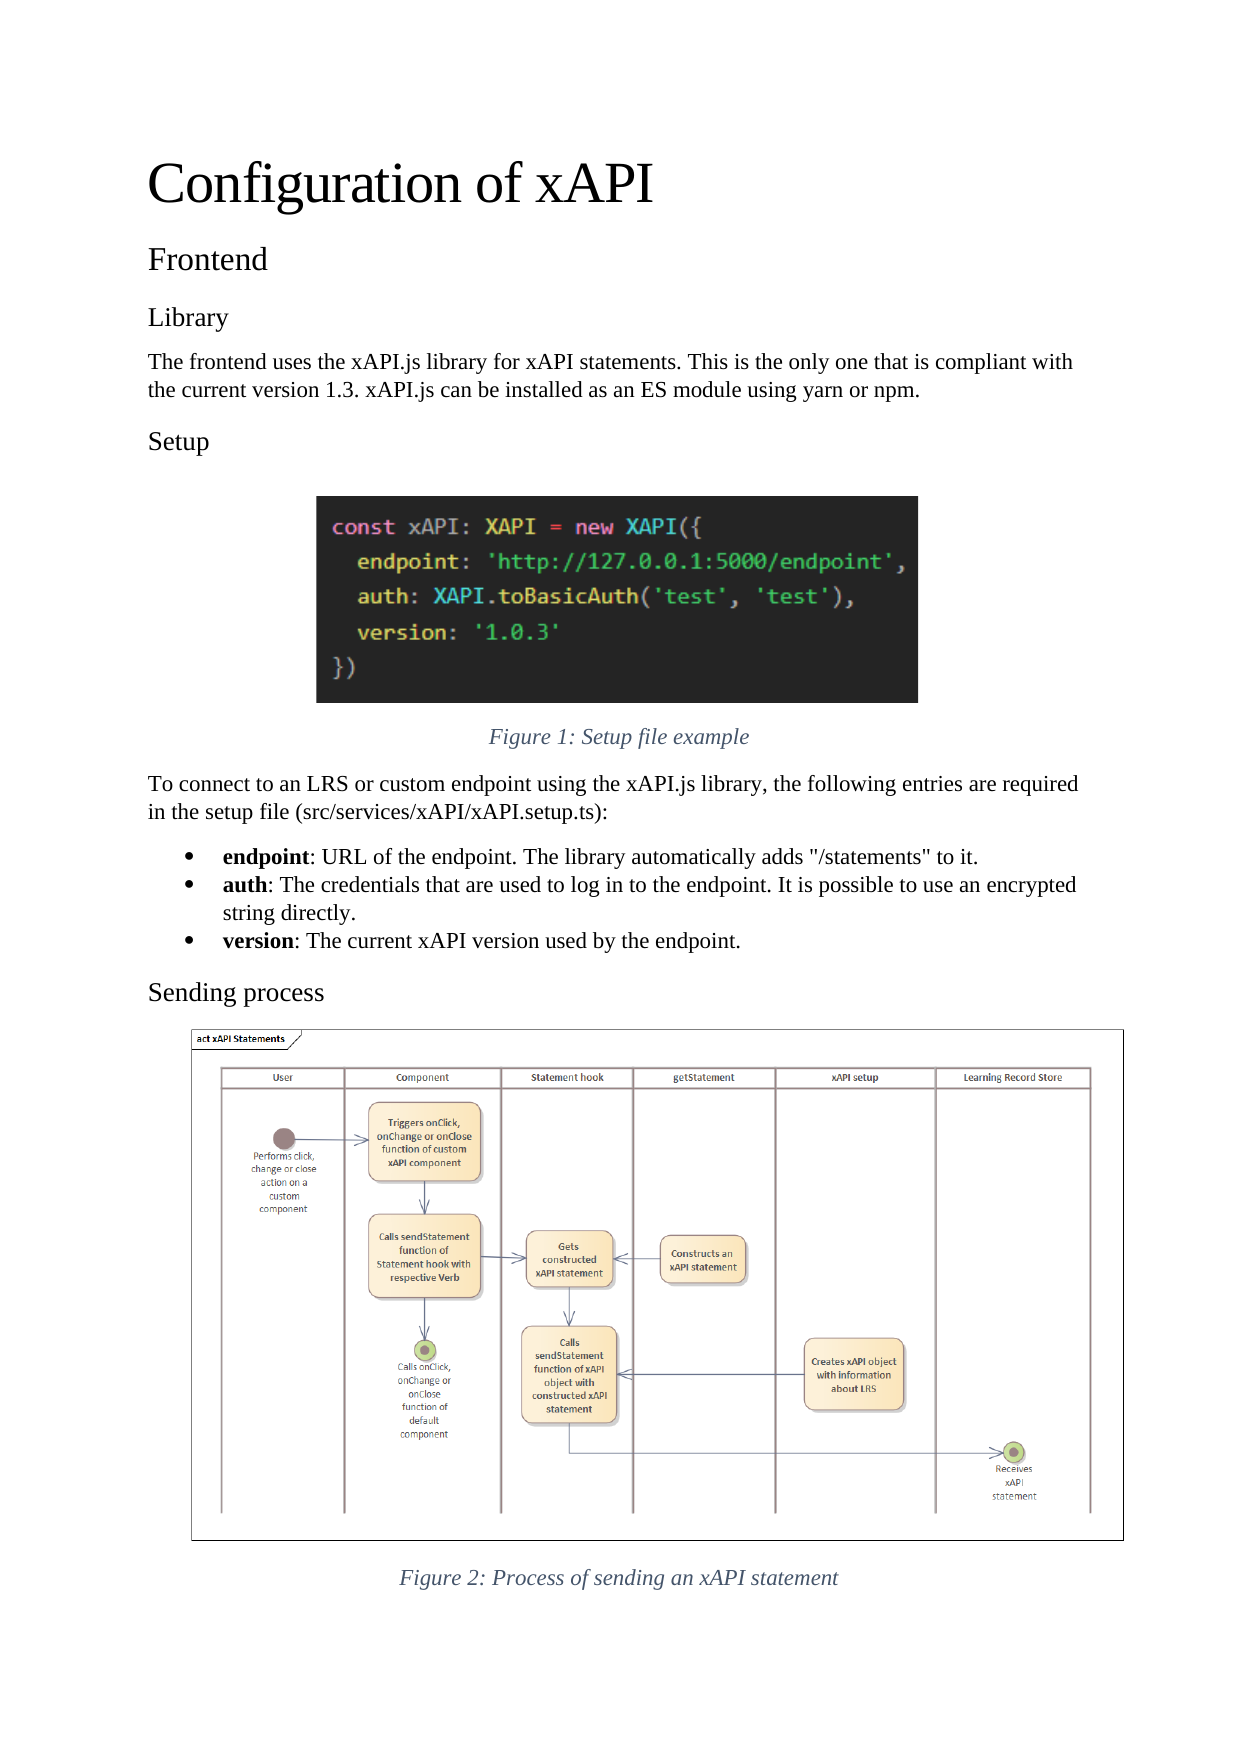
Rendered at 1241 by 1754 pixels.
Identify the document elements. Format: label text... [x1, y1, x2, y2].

subtitle Setup [148, 425, 1093, 456]
text The frontend uses the xAPI.js library for xAPI statements. This is the only one that is compliant with the current version 1.3. xAPI.js can be installed as an ES module using yarn or npm. [148, 348, 1093, 402]
list endpoint: URL of the endpoint. The library automatically adds "/statements" to it. [185, 843, 1093, 869]
text Figure 1: Setup file example [148, 723, 1093, 749]
list version: The current xAPI version used by the endpoint. [185, 928, 1093, 954]
text Configuration of xAPI [148, 148, 1093, 215]
subtitle Sending process [148, 977, 1093, 1008]
subtitle Library [148, 301, 1093, 332]
subtitle Frontend [148, 240, 1093, 278]
text To connect to an LRS or custom endpoint using the xAPI.js library, the following entries are required in the setup file (src/services/xAPI/xAPI.setup.ts): [148, 770, 1093, 825]
text Figure 2: Process of sending an xAPI statement [148, 1564, 1093, 1590]
list auth: The credentials that are used to log in to the endpoint. It is possible to use an encrypted string directly. [185, 871, 1093, 926]
